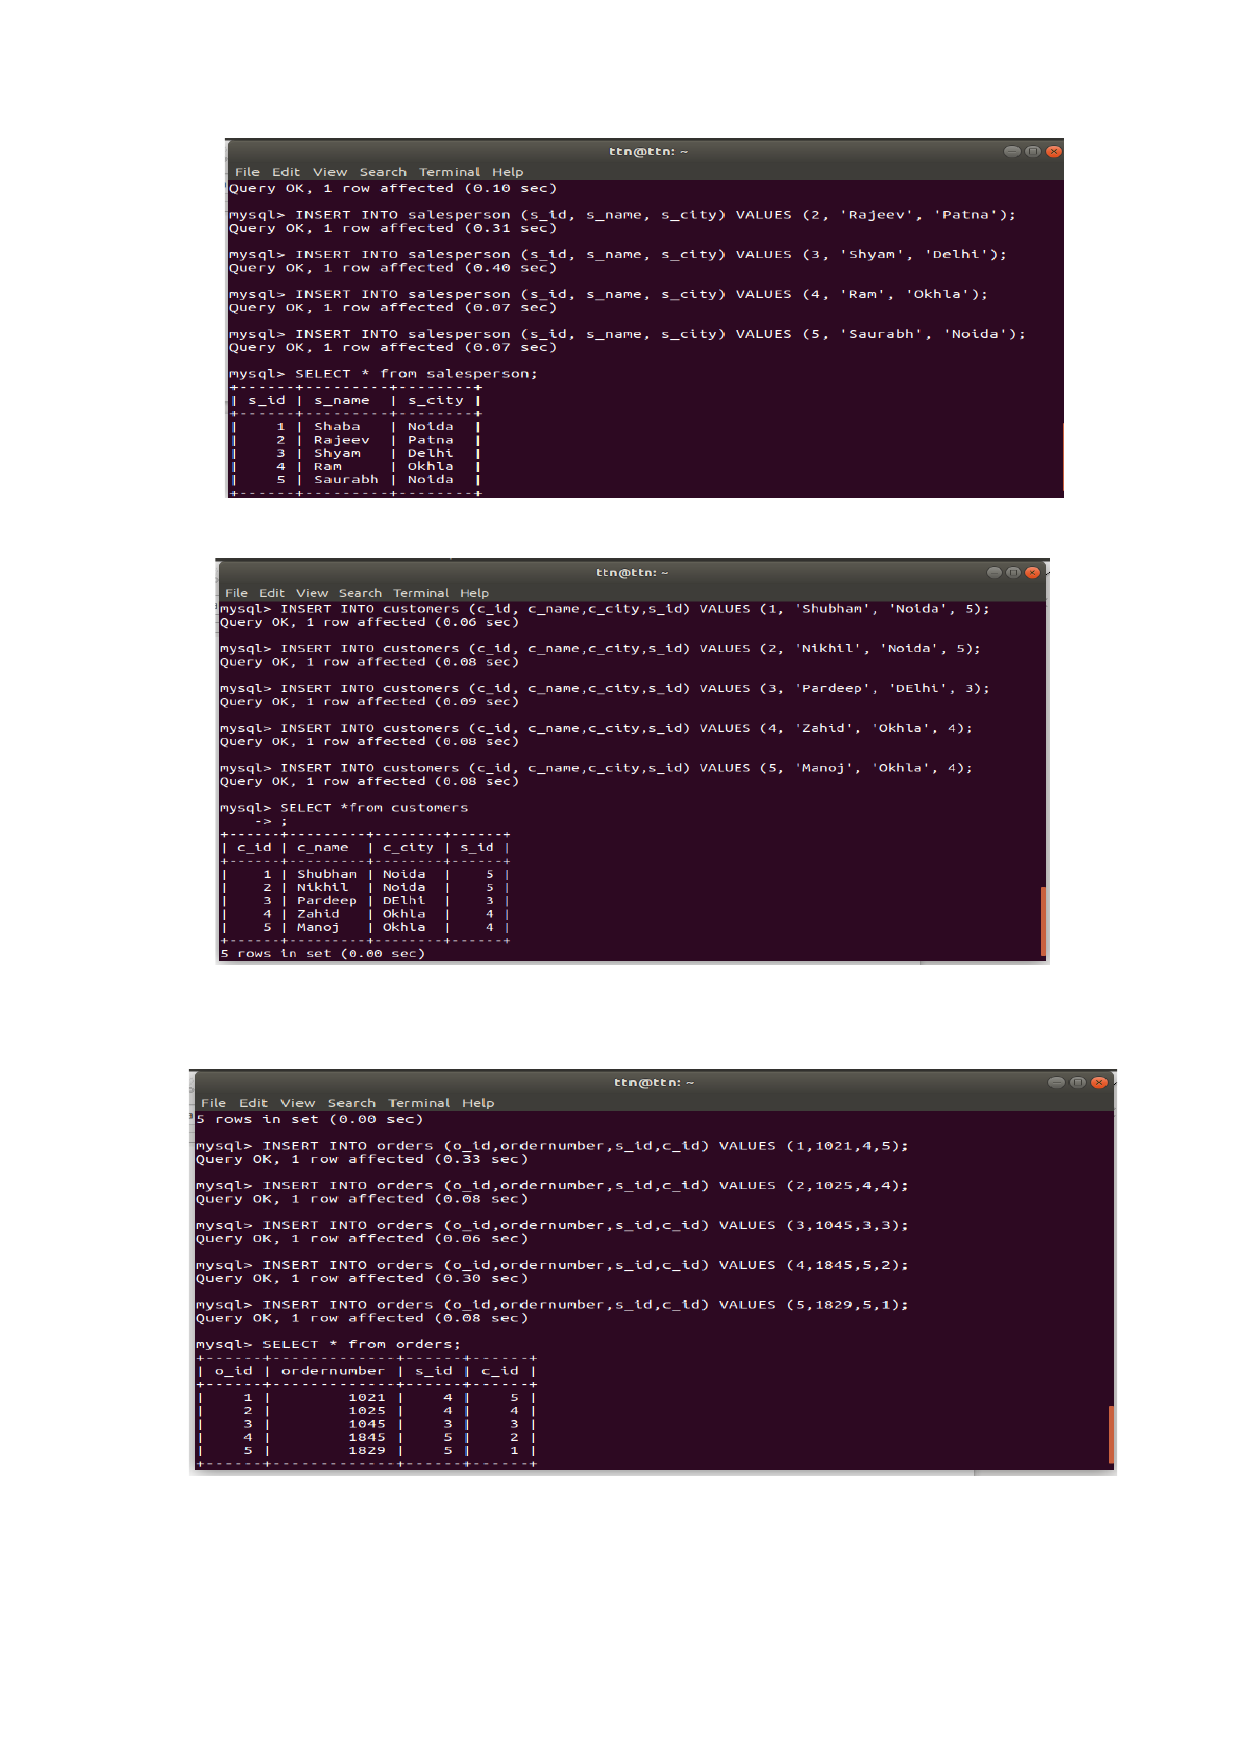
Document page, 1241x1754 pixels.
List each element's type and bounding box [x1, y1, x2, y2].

picture [215, 558, 1050, 965]
picture [224, 138, 1064, 498]
picture [188, 1069, 1118, 1476]
